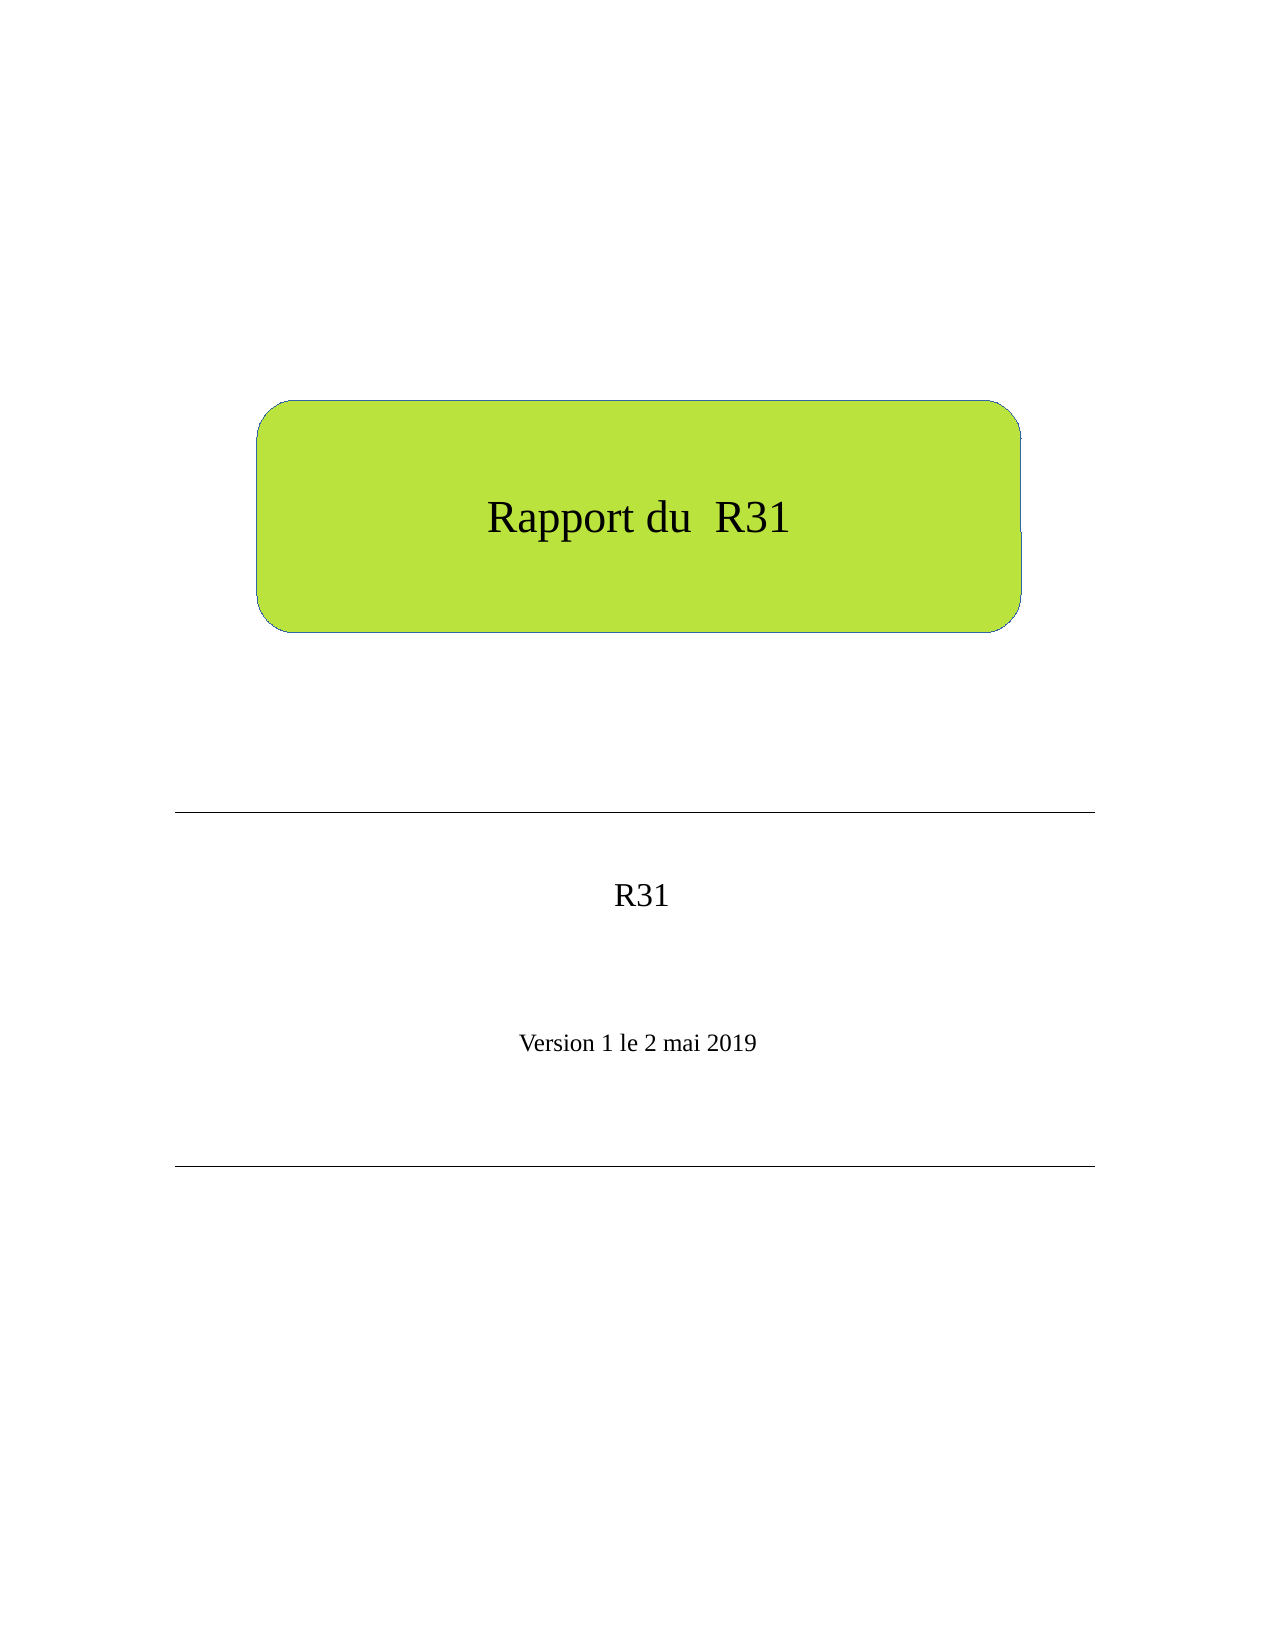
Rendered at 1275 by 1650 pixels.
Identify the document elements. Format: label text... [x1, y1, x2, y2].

text R31 [118, 875, 1157, 913]
text Version 1 le 2 mai 2019 [118, 1028, 1157, 1057]
